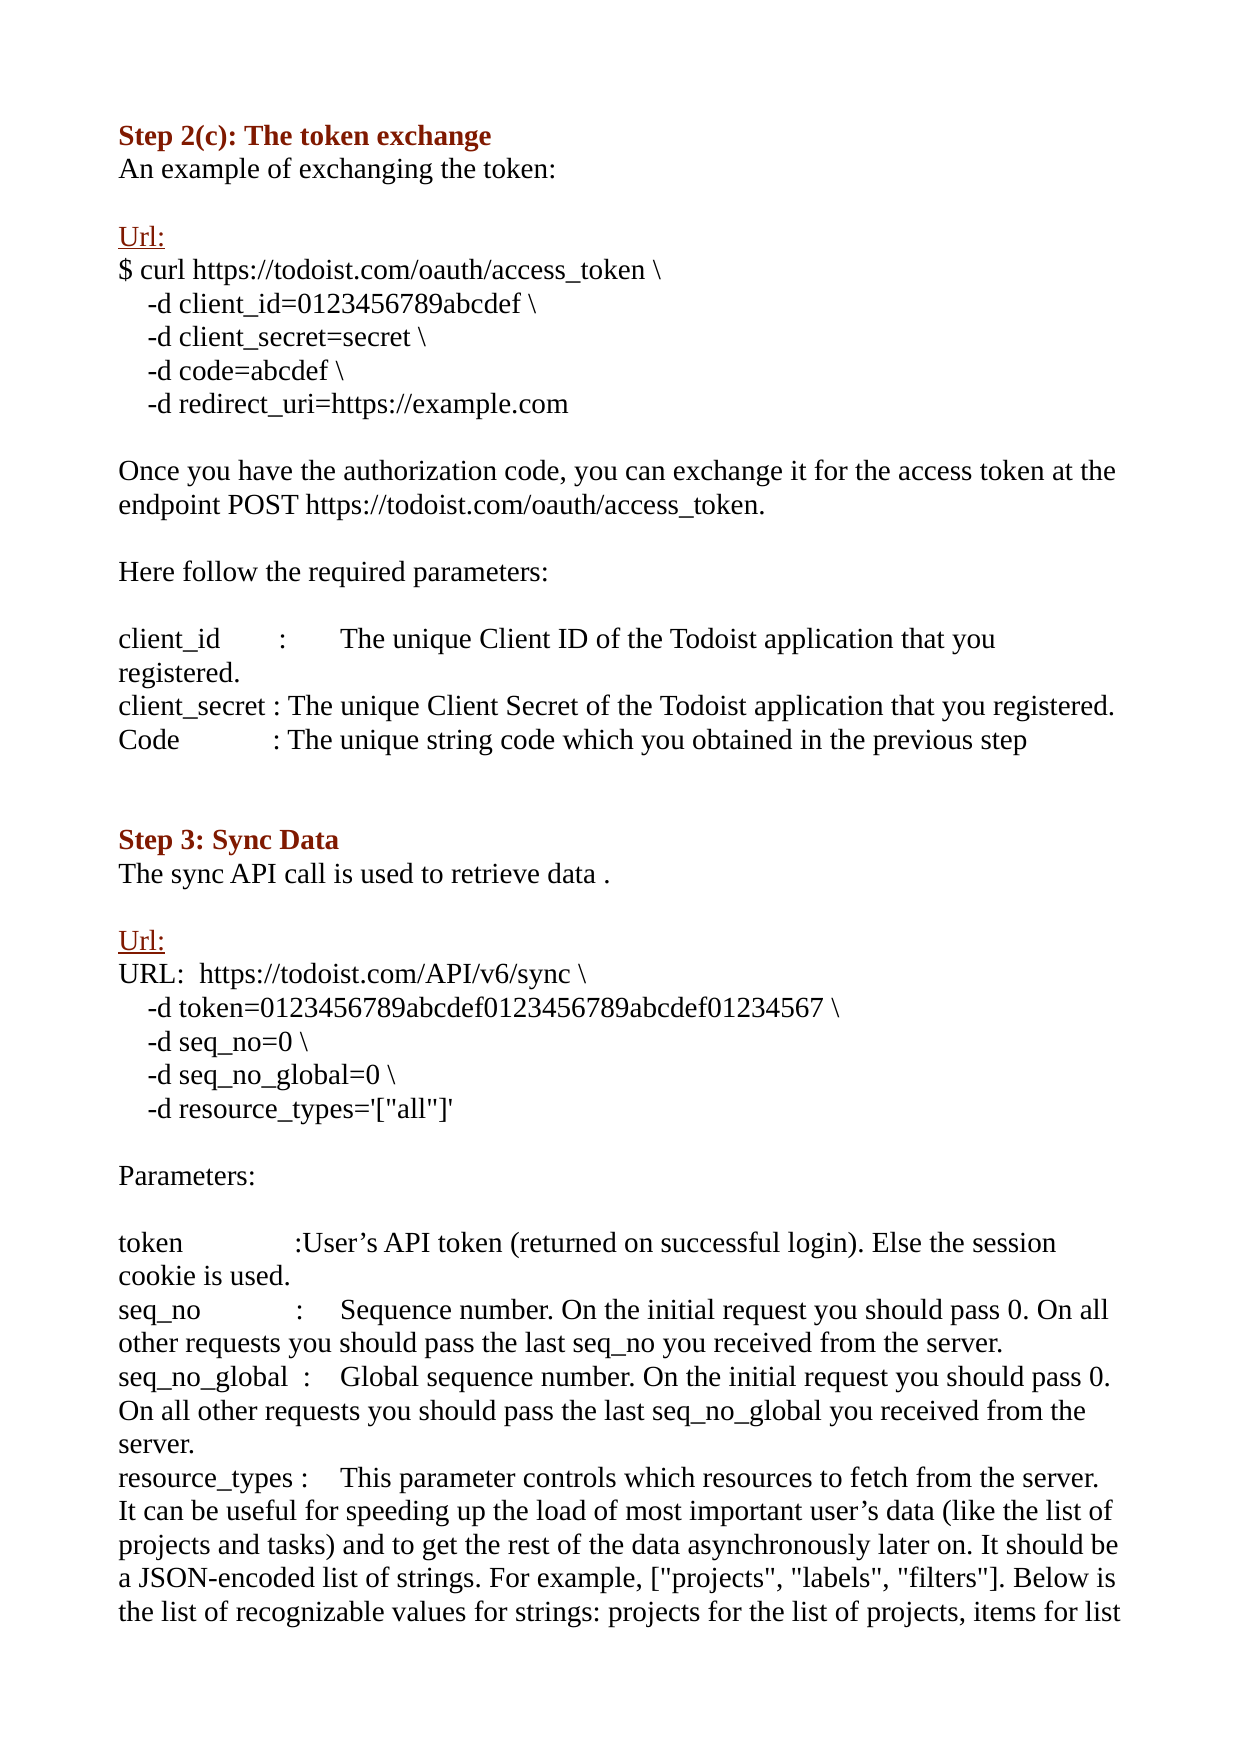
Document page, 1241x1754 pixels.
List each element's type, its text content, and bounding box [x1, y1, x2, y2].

text Step 2(c): The token exchange [118, 118, 1122, 152]
text client_secret : The unique Client Secret of the Todoist application that you registered. [118, 688, 1122, 722]
text The sync API call is used to retrieve data . [118, 856, 1122, 889]
text -d redirect_uri=https://example.com [118, 386, 1122, 420]
text seq_no_global : Global sequence number. On the initial request you should pass 0. On all other requests you should pass the last seq_no_global you received from the server. [118, 1359, 1122, 1460]
text Parameters: [118, 1158, 1122, 1191]
text -d seq_no=0 \ [118, 1024, 1122, 1057]
text -d client_secret=secret \ [118, 319, 1122, 353]
text Here follow the required parameters: [118, 554, 1122, 588]
text -d client_id=0123456789abcdef \ [118, 286, 1122, 319]
text Url: [118, 923, 1122, 957]
text token :User’s API token (returned on successful login). Else the session cookie is used. [118, 1225, 1122, 1292]
text Once you have the authorization code, you can exchange it for the access token at the endpoint POST https://todoist.com/oauth/access_token. [118, 453, 1122, 521]
text -d token=0123456789abcdef0123456789abcdef01234567 \ [118, 990, 1122, 1024]
text resource_types : This parameter controls which resources to fetch from the server. It can be useful for speeding up the load of most important user’s data (like the list of projects and tasks) and to get the rest of the data asynchronously later on. It should be a JSON-encoded list of strings. For example, ["projects", "labels", "filters"]. Below is the list of recognizable values for strings: projects for the list of projects, items for list [118, 1460, 1122, 1627]
text Url: [118, 219, 1122, 252]
text seq_no : Sequence number. On the initial request you should pass 0. On all other requests you should pass the last seq_no you received from the server. [118, 1292, 1122, 1359]
text $ curl https://todoist.com/oauth/access_token \ [118, 252, 1122, 286]
text -d code=abcdef \ [118, 353, 1122, 386]
text -d resource_types='["all"]' [118, 1091, 1122, 1124]
text -d seq_no_global=0 \ [118, 1057, 1122, 1091]
text Code : The unique string code which you obtained in the previous step [118, 722, 1122, 755]
text URL: https://todoist.com/API/v6/sync \ [118, 957, 1122, 990]
text client_id : The unique Client ID of the Todoist application that you registered. [118, 621, 1122, 688]
text Step 3: Sync Data [118, 822, 1122, 856]
text An example of exchanging the token: [118, 152, 1122, 185]
